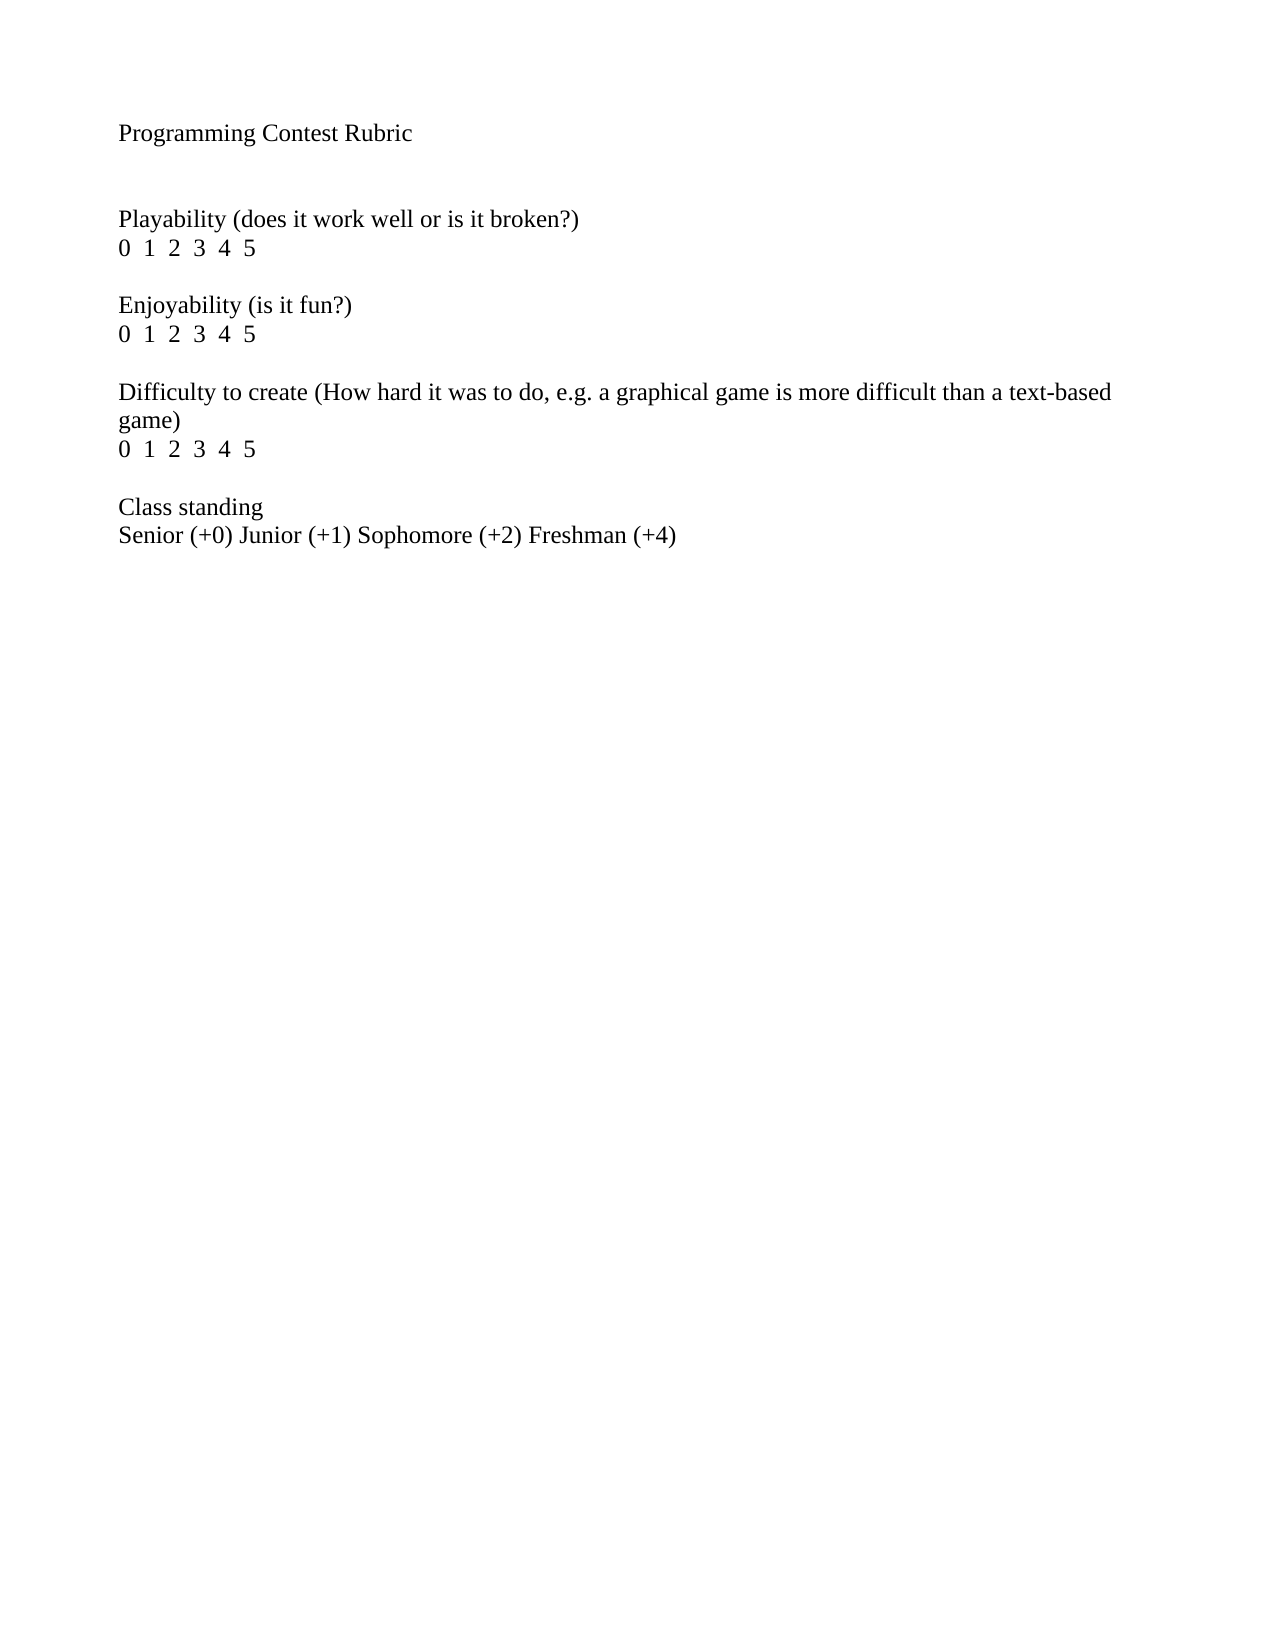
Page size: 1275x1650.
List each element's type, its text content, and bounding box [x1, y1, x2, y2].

text Class standing [118, 492, 1157, 521]
text 0 1 2 3 4 5 [118, 319, 1157, 348]
text Difficulty to create (How hard it was to do, e.g. a graphical game is more difficult than a text-based game) [118, 377, 1157, 434]
text Enjoyability (is it fun?) [118, 291, 1157, 319]
text Playability (does it work well or is it broken?) [118, 204, 1157, 233]
text 0 1 2 3 4 5 [118, 233, 1157, 262]
text Programming Contest Rubric [118, 118, 1157, 147]
text 0 1 2 3 4 5 [118, 434, 1157, 463]
text Senior (+0) Junior (+1) Sophomore (+2) Freshman (+4) [118, 521, 1157, 549]
